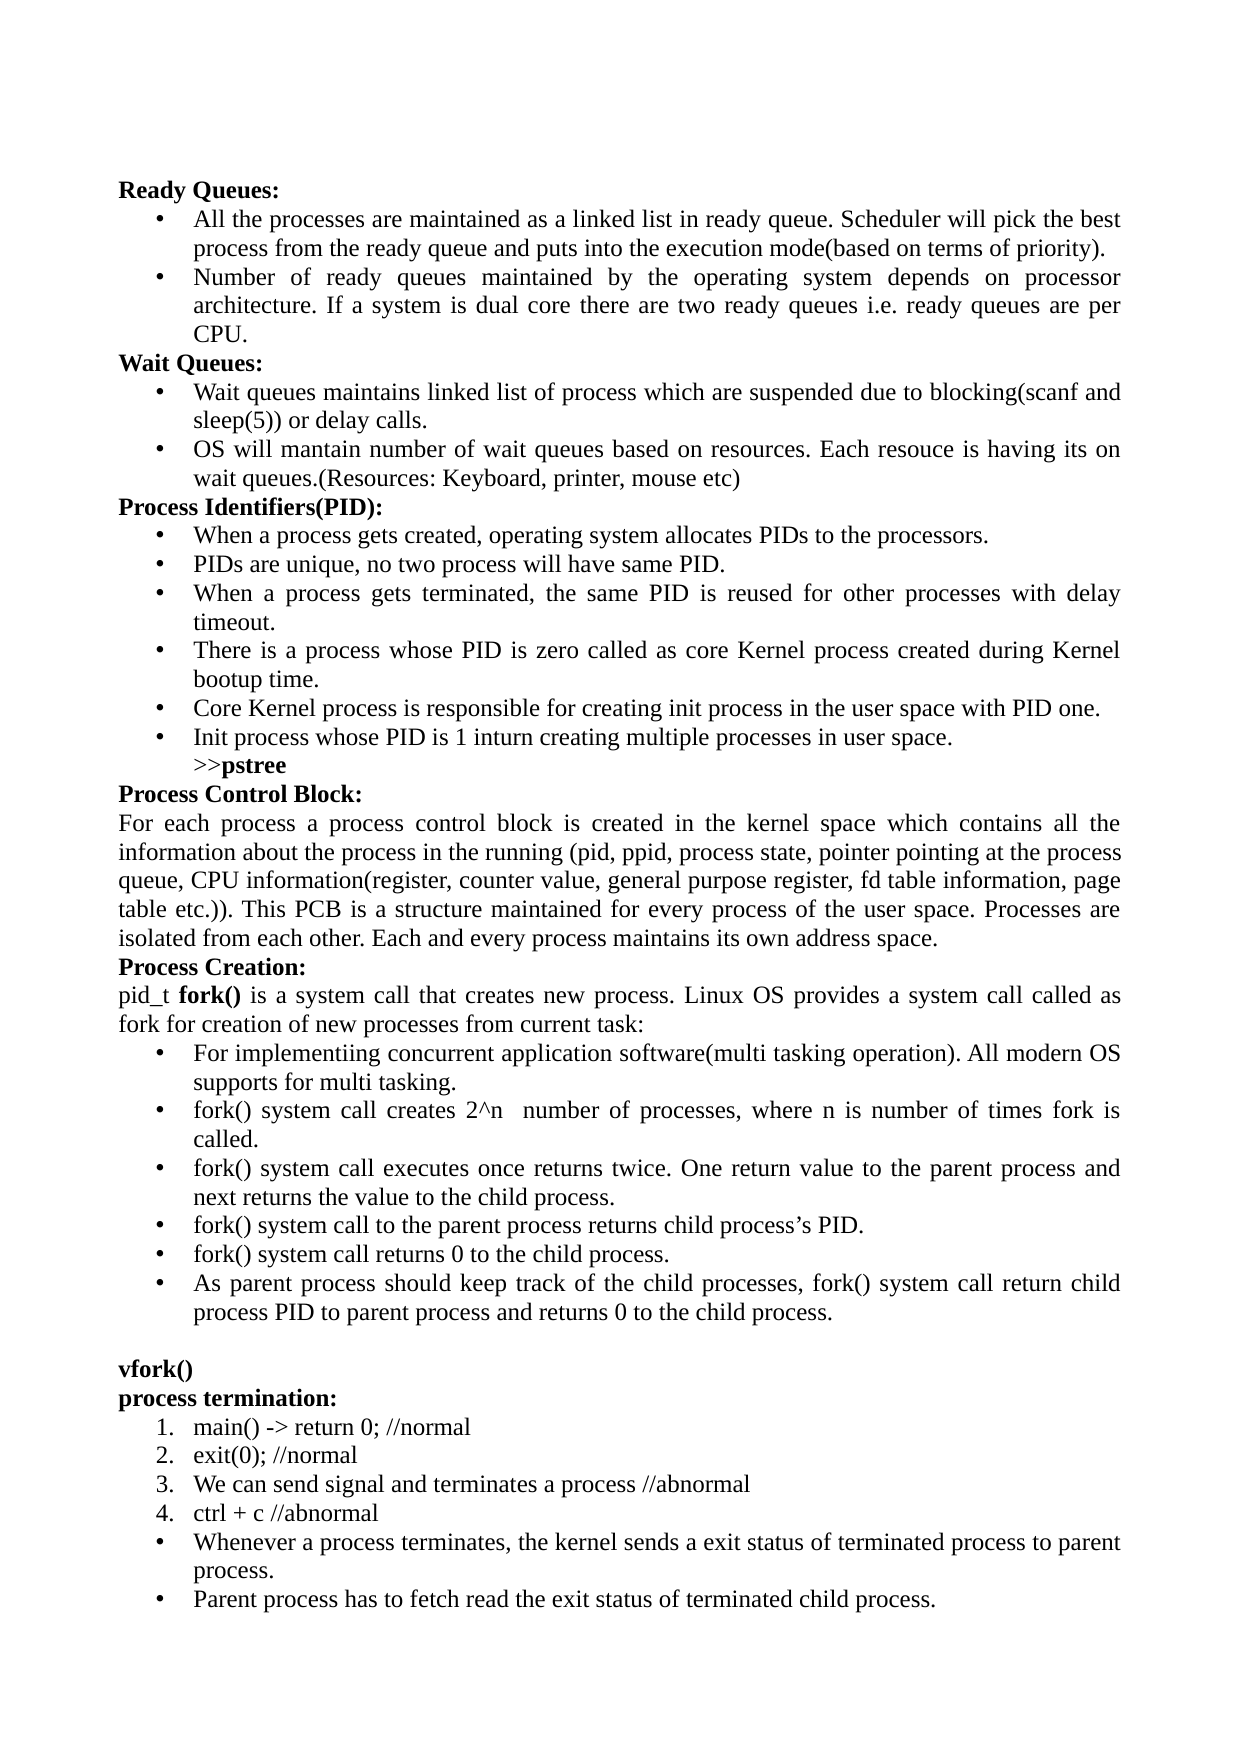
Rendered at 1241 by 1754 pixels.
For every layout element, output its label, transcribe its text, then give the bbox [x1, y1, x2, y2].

text Process Creation: [118, 952, 1122, 981]
text Ready Queues: [118, 176, 1122, 204]
list For implementiing concurrent application software(multi tasking operation). All modern OS supports for multi tasking. [156, 1038, 1122, 1096]
list main() -> return 0; //normal [156, 1412, 1122, 1441]
list Number of ready queues maintained by the operating system depends on processor architecture. If a system is dual core there are two ready queues i.e. ready queues are per CPU. [156, 262, 1122, 348]
list When a process gets terminated, the same PID is reused for other processes with delay timeout. [156, 578, 1122, 636]
list Whenever a process terminates, the kernel sends a exit status of terminated process to parent process. [156, 1527, 1122, 1584]
list We can send signal and terminates a process //abnormal [156, 1469, 1122, 1498]
list There is a process whose PID is zero called as core Kernel process created during Kernel bootup time. [156, 636, 1122, 693]
list When a process gets created, operating system allocates PIDs to the processors. [156, 521, 1122, 549]
text Process Control Block: [118, 779, 1122, 808]
list As parent process should keep track of the child processes, fork() system call return child process PID to parent process and returns 0 to the child process. [156, 1268, 1122, 1326]
list Core Kernel process is responsible for creating init process in the user space with PID one. [156, 693, 1122, 722]
text Wait Queues: [118, 348, 1122, 377]
list All the processes are maintained as a linked list in ready queue. Scheduler will pick the best process from the ready queue and puts into the execution mode(based on terms of priority). [156, 204, 1122, 262]
list fork() system call executes once returns twice. One return value to the parent process and next returns the value to the child process. [156, 1153, 1122, 1211]
text For each process a process control block is created in the kernel space which contains all the information about the process in the running (pid, ppid, process state, pointer pointing at the process queue, CPU information(register, counter value, general purpose register, fd table information, page table etc.)). This PCB is a structure maintained for every process of the user space. Processes are isolated from each other. Each and every process maintains its own address space. [118, 808, 1122, 952]
list Init process whose PID is 1 inturn creating multiple processes in user space. [156, 722, 1122, 751]
list PIDs are unique, no two process will have same PID. [156, 549, 1122, 578]
list fork() system call returns 0 to the child process. [156, 1239, 1122, 1268]
text pid_t fork() is a system call that creates new process. Linux OS provides a system call called as fork for creation of new processes from current task: [118, 981, 1122, 1038]
text process termination: [118, 1383, 1122, 1412]
list ctrl + c //abnormal [156, 1498, 1122, 1527]
list >>pstree [156, 751, 1122, 779]
list OS will mantain number of wait queues based on resources. Each resouce is having its on wait queues.(Resources: Keyboard, printer, mouse etc) [156, 434, 1122, 492]
list Parent process has to fetch read the exit status of terminated child process. [156, 1584, 1122, 1613]
text vfork() [118, 1354, 1122, 1383]
list exit(0); //normal [156, 1441, 1122, 1469]
text Process Identifiers(PID): [118, 492, 1122, 521]
list Wait queues maintains linked list of process which are suspended due to blocking(scanf and sleep(5)) or delay calls. [156, 377, 1122, 434]
list fork() system call to the parent process returns child process’s PID. [156, 1211, 1122, 1239]
list fork() system call creates 2^n number of processes, where n is number of times fork is called. [156, 1096, 1122, 1153]
